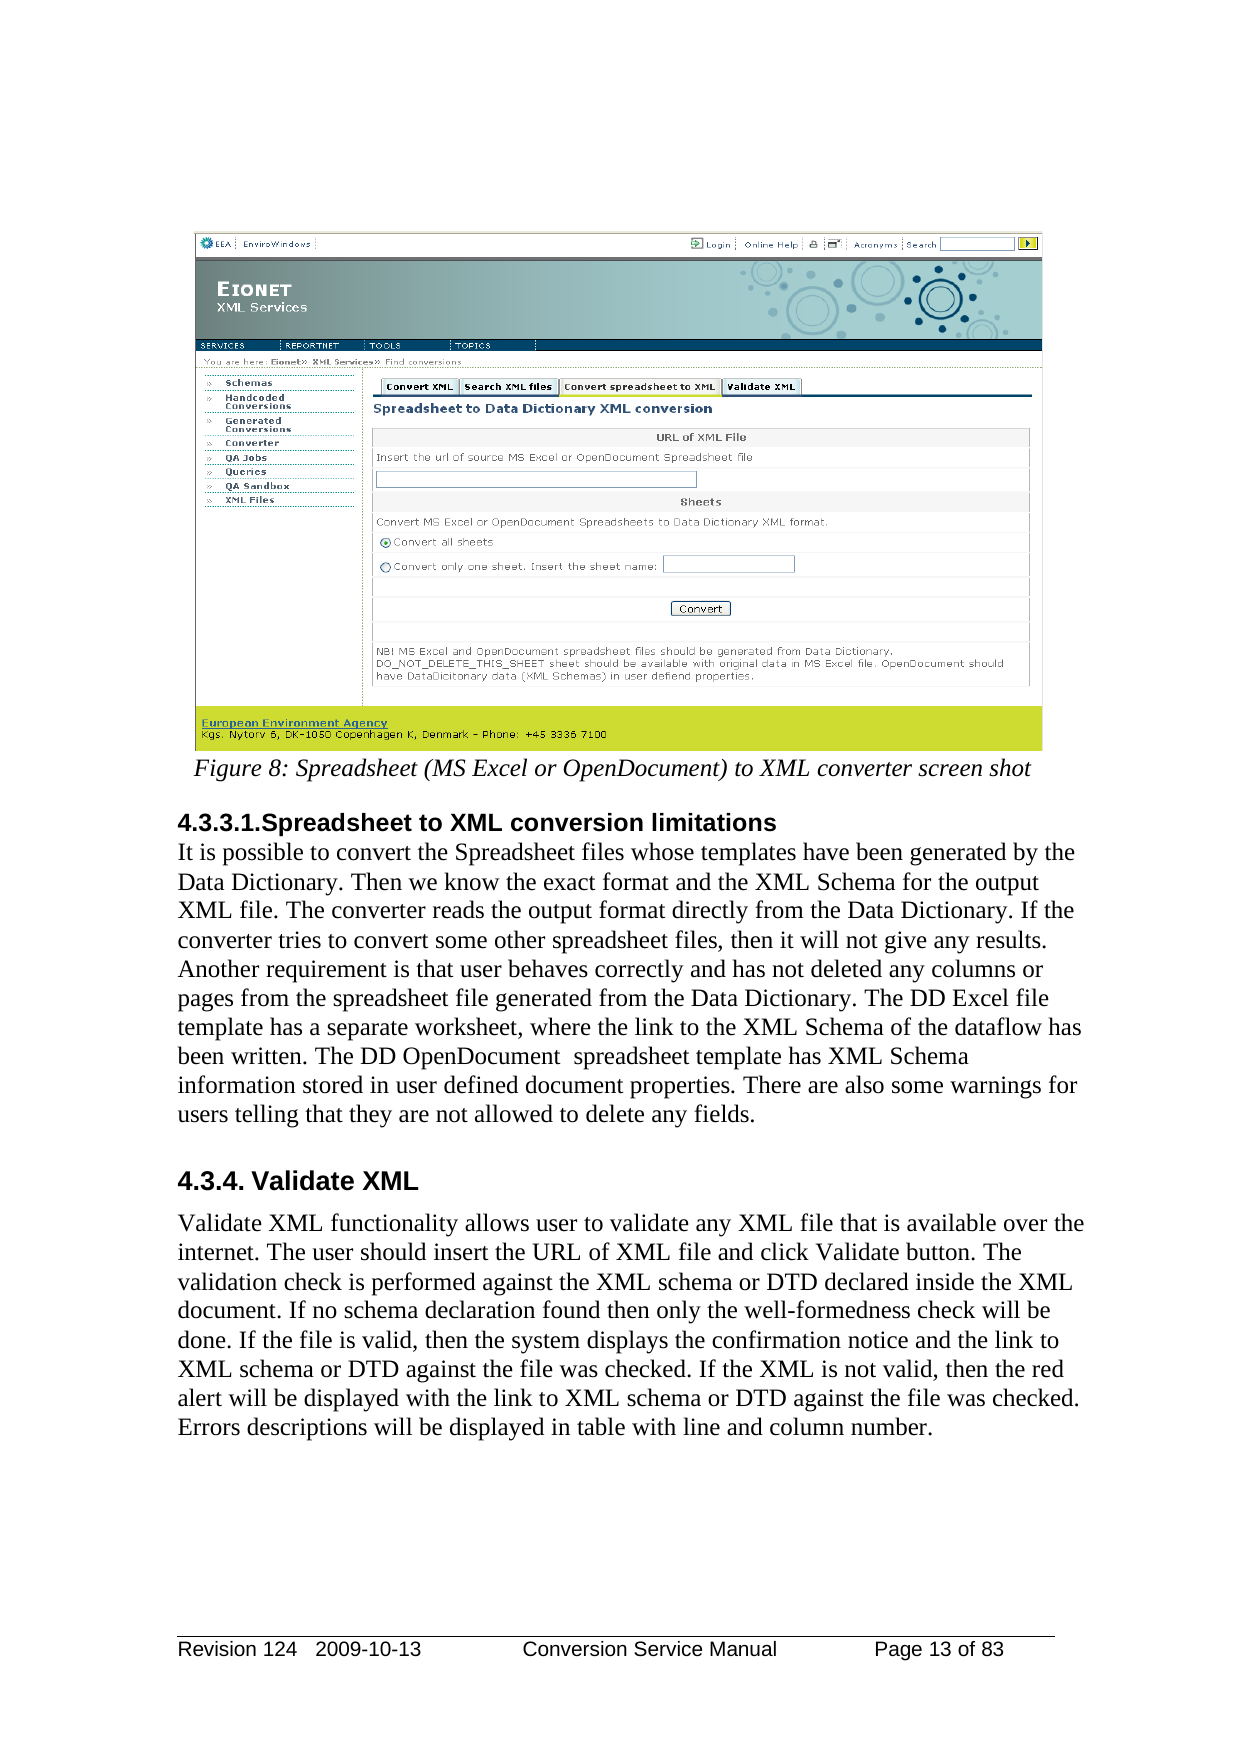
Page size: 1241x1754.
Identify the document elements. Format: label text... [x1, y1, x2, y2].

subtitle Spreadsheet to XML conversion limitations [177, 808, 1092, 837]
text Figure 8: Spreadsheet (MS Excel or OpenDocument) to XML converter screen shot [194, 232, 1077, 782]
subtitle Validate XML [177, 1165, 1092, 1196]
text It is possible to convert the Spreadsheet files whose templates have been generated by the Data Dictionary. Then we know the exact format and the XML Schema for the output XML file. The converter reads the output format directly from the Data Dictionary. If the converter tries to convert some other spreadsheet files, then it will not give any results. Another requirement is that user behaves correctly and has not deleted any columns or pages from the spreadsheet file generated from the Data Dictionary. The DD Excel file template has a separate worksheet, where the link to the XML Schema of the dataflow has been written. The DD OpenDocument spreadsheet template has XML Schema information stored in user defined document properties. There are also some warnings for users telling that they are not allowed to delete any fields. [177, 837, 1092, 1128]
text Validate XML functionality allows user to validate any XML file that is available over the internet. The user should insert the URL of XML file and click Validate button. The validation check is performed against the XML schema or DTD declared inside the XML document. If no schema declaration found then only the well-formedness check will be done. If the file is valid, then the system displays the confirmation notice and the link to XML schema or DTD against the file was checked. If the XML is not valid, then the red alert will be displayed with the link to XML schema or DTD against the file was checked. Errors descriptions will be displayed in table with line and column number. [177, 1208, 1092, 1441]
